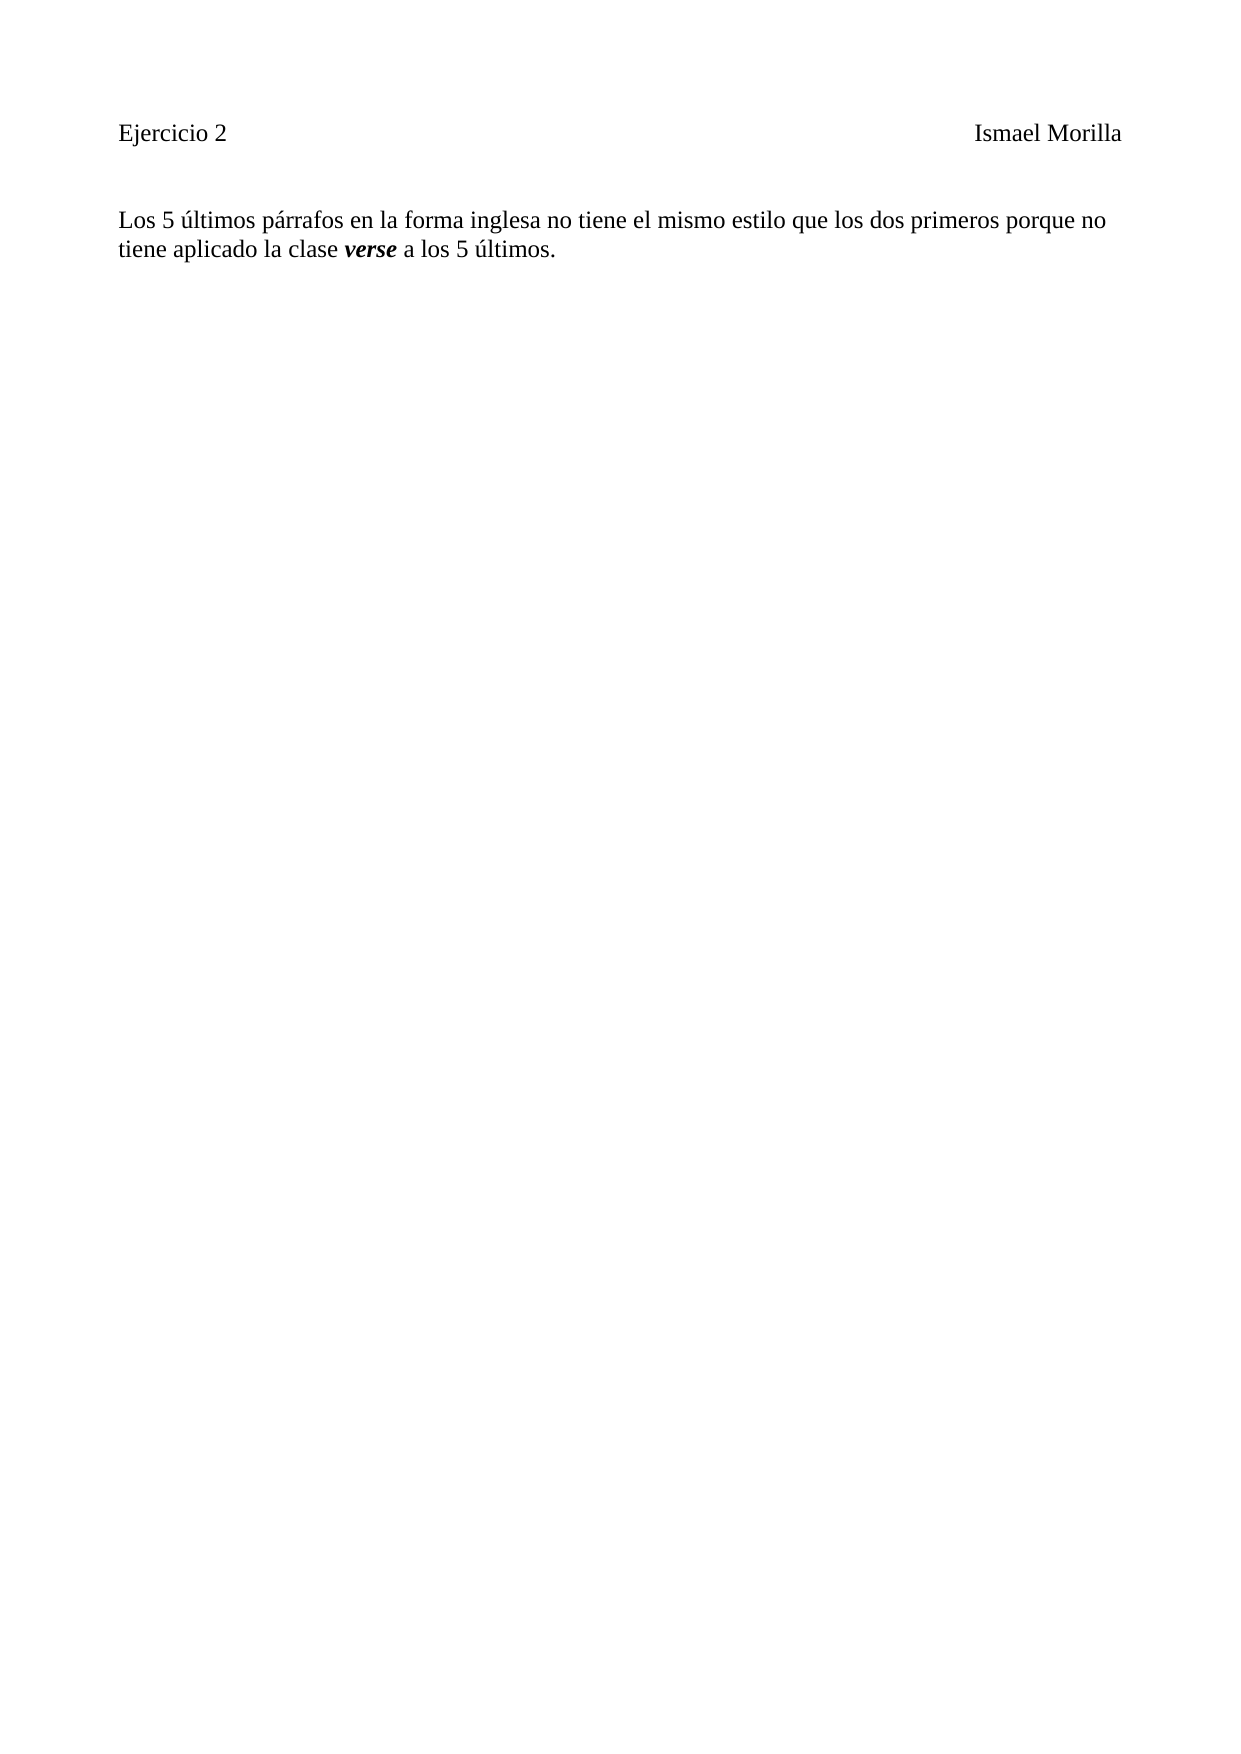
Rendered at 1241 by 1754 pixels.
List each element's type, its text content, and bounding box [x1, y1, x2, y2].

text Los 5 últimos párrafos en la forma inglesa no tiene el mismo estilo que los dos primeros porque no tiene aplicado la clase verse a los 5 últimos. [118, 205, 1122, 263]
